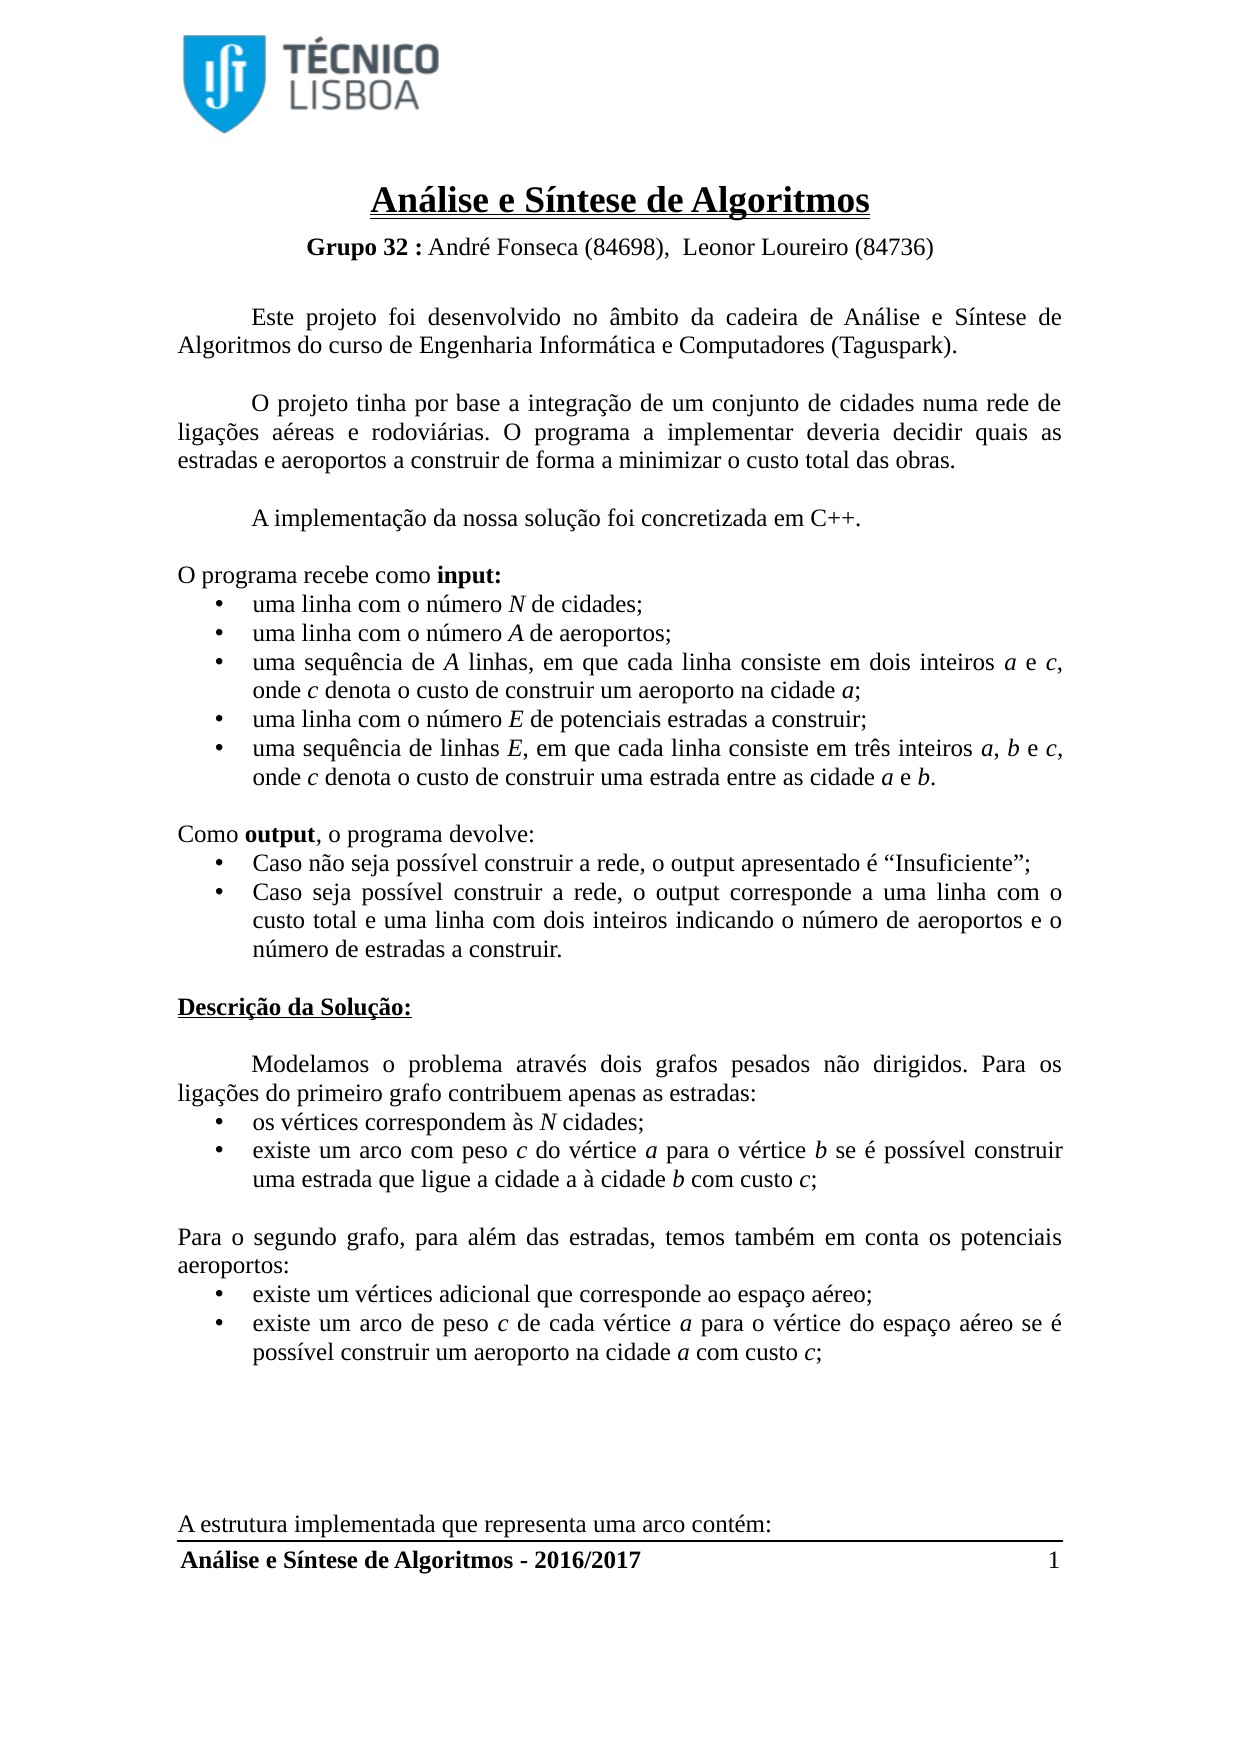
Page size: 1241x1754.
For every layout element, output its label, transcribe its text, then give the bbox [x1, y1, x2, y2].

text O projeto tinha por base a integração de um conjunto de cidades numa rede de ligações aéreas e rodoviárias. O programa a implementar deveria decidir quais as estradas e aeroportos a construir de forma a minimizar o custo total das obras. [177, 388, 1063, 474]
text Descrição da Solução: [177, 992, 1063, 1020]
text Análise e Síntese de Algoritmos [177, 177, 1063, 220]
text O programa recebe como input: [177, 560, 1063, 589]
text Modelamos o problema através dois grafos pesados não dirigidos. Para os ligações do primeiro grafo contribuem apenas as estradas: [177, 1049, 1063, 1107]
list existe um arco de peso c de cada vértice a para o vértice do espaço aéreo se é possível construir um aeroporto na cidade a com custo c; [215, 1308, 1063, 1365]
text Este projeto foi desenvolvido no âmbito da cadeira de Análise e Síntese de Algoritmos do curso de Engenharia Informática e Computadores (Taguspark). [177, 302, 1063, 359]
list os vértices correspondem às N cidades; [215, 1107, 1063, 1135]
text Grupo 32 : André Fonseca (84698), Leonor Loureiro (84736) [177, 232, 1063, 261]
text Como output, o programa devolve: [177, 819, 1063, 848]
list uma linha com o número N de cidades; [215, 589, 1063, 618]
list uma sequência de A linhas, em que cada linha consiste em dois inteiros a e c, onde c denota o custo de construir um aeroporto na cidade a; [215, 647, 1063, 704]
list Caso não seja possível construir a rede, o output apresentado é “Insuficiente”; [215, 848, 1063, 877]
list existe um arco com peso c do vértice a para o vértice b se é possível construir uma estrada que ligue a cidade a à cidade b com custo c; [215, 1135, 1063, 1193]
list uma linha com o número E de potenciais estradas a construir; [215, 704, 1063, 733]
list uma linha com o número A de aeroportos; [215, 618, 1063, 647]
text A implementação da nossa solução foi concretizada em C++. [177, 503, 1063, 532]
text Para o segundo grafo, para além das estradas, temos também em conta os potenciais aeroportos: [177, 1222, 1063, 1279]
list existe um vértices adicional que corresponde ao espaço aéreo; [215, 1279, 1063, 1308]
picture [182, 33, 440, 134]
list Caso seja possível construir a rede, o output corresponde a uma linha com o custo total e uma linha com dois inteiros indicando o número de aeroportos e o número de estradas a construir. [215, 877, 1063, 963]
list uma sequência de linhas E, em que cada linha consiste em três inteiros a, b e c, onde c denota o custo de construir uma estrada entre as cidade a e b. [215, 733, 1063, 790]
text A estrutura implementada que representa uma arco contém: [177, 1509, 1063, 1538]
